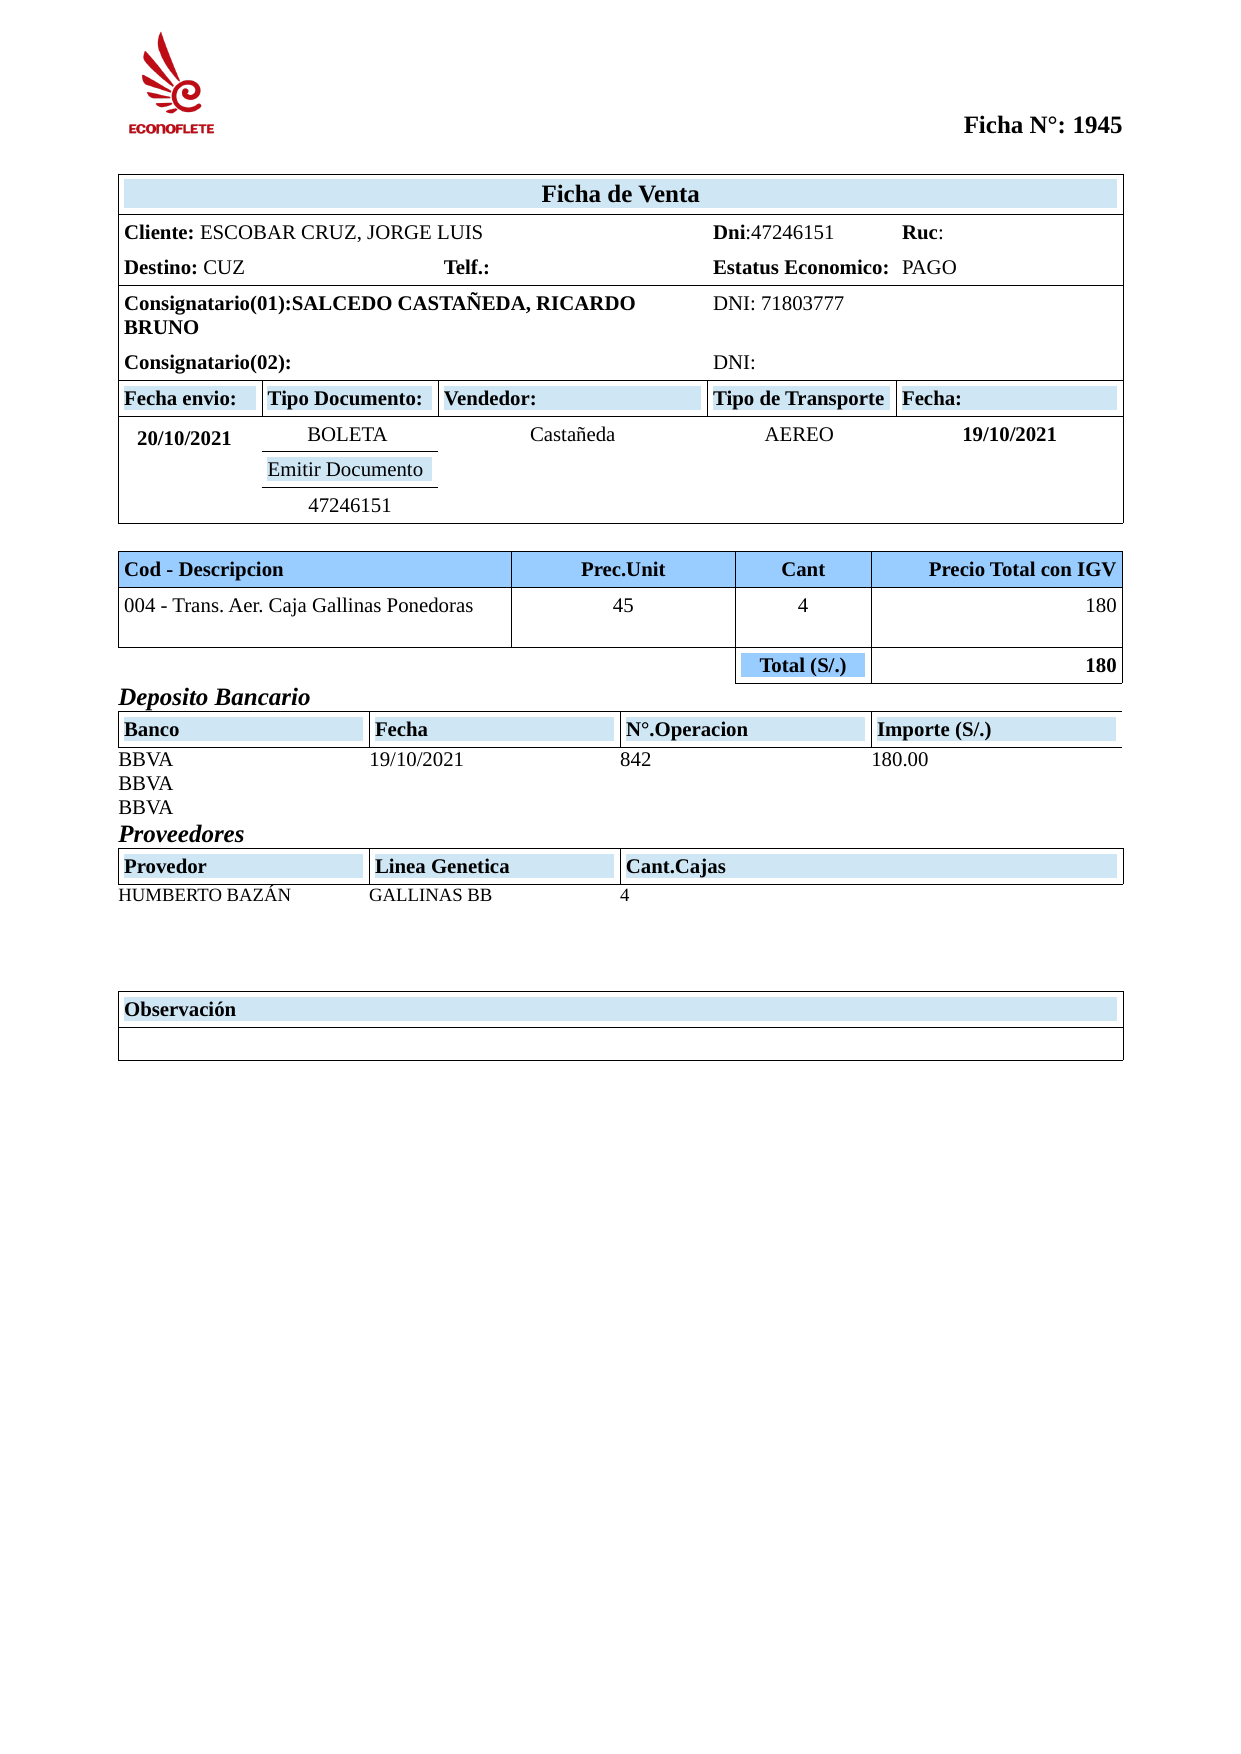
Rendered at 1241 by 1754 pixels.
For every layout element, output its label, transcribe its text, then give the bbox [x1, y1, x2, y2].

table_cell [620, 905, 1123, 927]
table_header N°.Operacion [621, 712, 871, 747]
table_cell Emitir Documento [262, 452, 438, 487]
table_cell DNI: 71803777 [707, 286, 1123, 344]
table_cell Fecha: [897, 381, 1123, 416]
table_cell GALLINAS BB [369, 885, 620, 905]
table_header Ficha de Venta [119, 175, 1123, 214]
table_cell 004 - Trans. Aer. Caja Gallinas Ponedoras [119, 588, 511, 647]
table_cell Cliente: ESCOBAR CRUZ, JORGE LUIS [119, 215, 707, 249]
table_cell Fecha envio: [119, 381, 262, 416]
table_cell Telf.: [438, 249, 707, 285]
table_cell Consignatario(02): [119, 345, 707, 380]
table_cell 20/10/2021 [119, 417, 262, 523]
table_cell BOLETA [262, 417, 438, 451]
table_cell [118, 905, 369, 927]
table_cell 4 [620, 885, 1123, 905]
table_cell Consignatario(01):SALCEDO CASTAÑEDA, RICARDO BRUNO [119, 286, 707, 344]
table_cell [620, 795, 871, 819]
table_cell Total (S/.) [736, 648, 871, 682]
table_cell 4 [736, 588, 871, 647]
table_cell [369, 970, 620, 991]
table_cell [118, 948, 369, 970]
table_cell Vendedor: [439, 381, 707, 416]
text Proveedores [118, 819, 1122, 848]
table_cell BBVA [118, 771, 369, 795]
table_header Fecha [370, 712, 620, 747]
table_cell Tipo Documento: [263, 381, 438, 416]
table_cell [119, 1028, 1123, 1060]
table_cell 19/10/2021 [369, 748, 620, 771]
table_cell PAGO [896, 249, 1123, 285]
table_cell Ruc: [896, 215, 1123, 249]
text Deposito Bancario [118, 682, 1122, 711]
table_header Prec.Unit [512, 552, 735, 587]
table_header Linea Genetica [370, 849, 620, 883]
table_cell HUMBERTO BAZÁN [118, 885, 369, 905]
table_header Cod - Descripcion [119, 552, 511, 587]
table_cell [369, 795, 620, 819]
table_cell BBVA [118, 748, 369, 771]
table_cell Destino: CUZ [119, 249, 438, 285]
table_cell [369, 948, 620, 970]
table_cell Estatus Economico: [707, 249, 896, 285]
table_cell [118, 648, 511, 682]
table_cell 180 [872, 648, 1122, 682]
table_cell Tipo de Transporte [708, 381, 896, 416]
table_cell 180 [872, 588, 1122, 647]
table_cell [871, 795, 1122, 819]
table_cell Castañeda [438, 417, 707, 523]
table_cell [369, 927, 620, 948]
table_cell Dni:47246151 [707, 215, 896, 249]
table_cell DNI: [707, 345, 1123, 380]
table_cell AEREO [707, 417, 896, 523]
table_cell 180.00 [871, 748, 1122, 771]
table_cell [620, 927, 1123, 948]
table_header Cant [736, 552, 871, 587]
table_cell [871, 771, 1122, 795]
table_cell [118, 927, 369, 948]
table_header Provedor [119, 849, 369, 883]
table_cell [369, 771, 620, 795]
table_cell [511, 648, 735, 682]
table_cell [369, 905, 620, 927]
table_cell 842 [620, 748, 871, 771]
table_cell 45 [512, 588, 735, 647]
table_header Observación [119, 992, 1123, 1027]
table_header Importe (S/.) [872, 712, 1122, 747]
table_cell [620, 771, 871, 795]
table_cell 47246151 [262, 488, 438, 523]
table_cell [118, 970, 369, 991]
picture [118, 31, 225, 134]
table_header Cant.Cajas [621, 849, 1123, 883]
table_cell [620, 948, 1123, 970]
table_cell [620, 970, 1123, 991]
table_header Precio Total con IGV [872, 552, 1122, 587]
table_header Banco [119, 712, 369, 747]
table_cell BBVA [118, 795, 369, 819]
table_cell 19/10/2021 [896, 417, 1123, 523]
